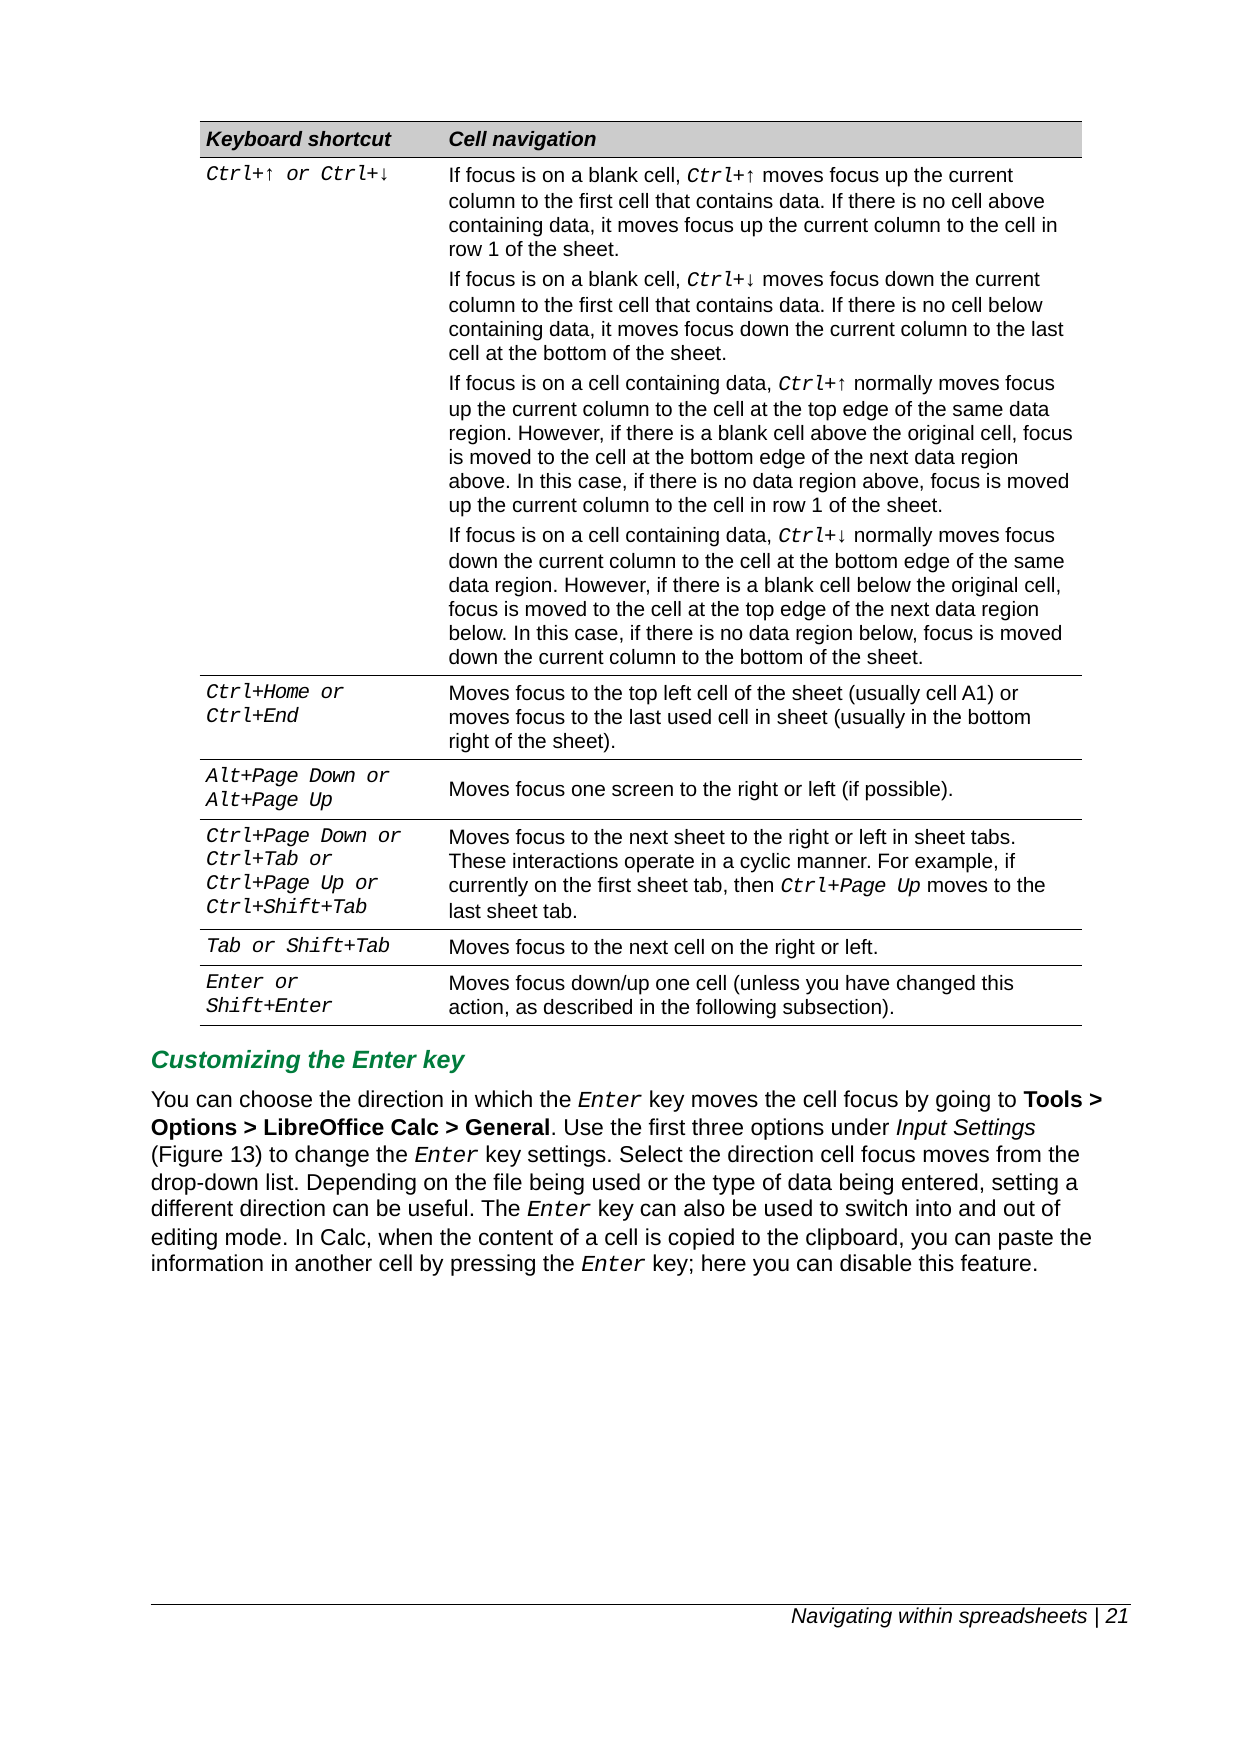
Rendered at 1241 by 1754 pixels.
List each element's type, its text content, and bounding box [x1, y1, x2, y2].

table_cell Enter or Shift+Enter [200, 966, 442, 1025]
table_cell Moves focus to the next sheet to the right or left in sheet tabs. These interactions operate in a cyclic manner. For example, if currently on the first sheet tab, then Ctrl+Page Up moves to the last sheet tab. [442, 820, 1082, 929]
table_cell Moves focus to the top left cell of the sheet (usually cell A1) or moves focus to the last used cell in sheet (usually in the bottom right of the sheet). [442, 676, 1082, 759]
text You can choose the direction in which the Enter key moves the cell focus by going to Tools > Options > LibreOffice Calc > General. Use the first three options under Input Settings (Figure 13) to change the Enter key settings. Select the direction cell focus moves from the drop-down list. Depending on the file being used or the type of data being entered, setting a different direction can be useful. The Enter key can also be used to switch into and out of editing mode. In Calc, when the content of a cell is copied to the clipboard, you can paste the information in another cell by pressing the Enter key; here you can disable this feature. [151, 1086, 1131, 1278]
table_cell Ctrl+Page Down or Ctrl+Tab or Ctrl+Page Up or Ctrl+Shift+Tab [200, 820, 442, 929]
table_cell Tab or Shift+Tab [200, 930, 442, 965]
table_cell Ctrl+Home or Ctrl+End [200, 676, 442, 759]
table_cell Alt+Page Down or Alt+Page Up [200, 760, 442, 819]
table_cell Moves focus one screen to the right or left (if possible). [442, 760, 1082, 819]
table_cell Moves focus to the next cell on the right or left. [442, 930, 1082, 965]
table_header Keyboard shortcut [200, 122, 442, 157]
table_cell If focus is on a blank cell, Ctrl+↑ moves focus up the current column to the first cell that contains data. If there is no cell above containing data, it moves focus up the current column to the cell in row 1 of the sheet. If focus is on a blank cell, Ctrl+↓ moves focus down the current column to the first cell that contains data. If there is no cell below containing data, it moves focus down the current column to the last cell at the bottom of the sheet. If focus is on a cell containing data, Ctrl+↑ normally moves focus up the current column to the cell at the top edge of the same data region. However, if there is a blank cell above the original cell, focus is moved to the cell at the bottom edge of the next data region above. In this case, if there is no data region above, focus is moved up the current column to the cell in row 1 of the sheet. If focus is on a cell containing data, Ctrl+↓ normally moves focus down the current column to the cell at the bottom edge of the same data region. However, if there is a blank cell below the original cell, focus is moved to the cell at the top edge of the next data region below. In this case, if there is no data region below, focus is moved down the current column to the bottom of the sheet. [442, 158, 1082, 675]
subtitle Customizing the Enter key [151, 1045, 1131, 1073]
table_cell Moves focus down/up one cell (unless you have changed this action, as described in the following subsection). [442, 966, 1082, 1025]
table_header Cell navigation [442, 122, 1082, 157]
table_cell Ctrl+↑ or Ctrl+↓ [200, 158, 442, 675]
